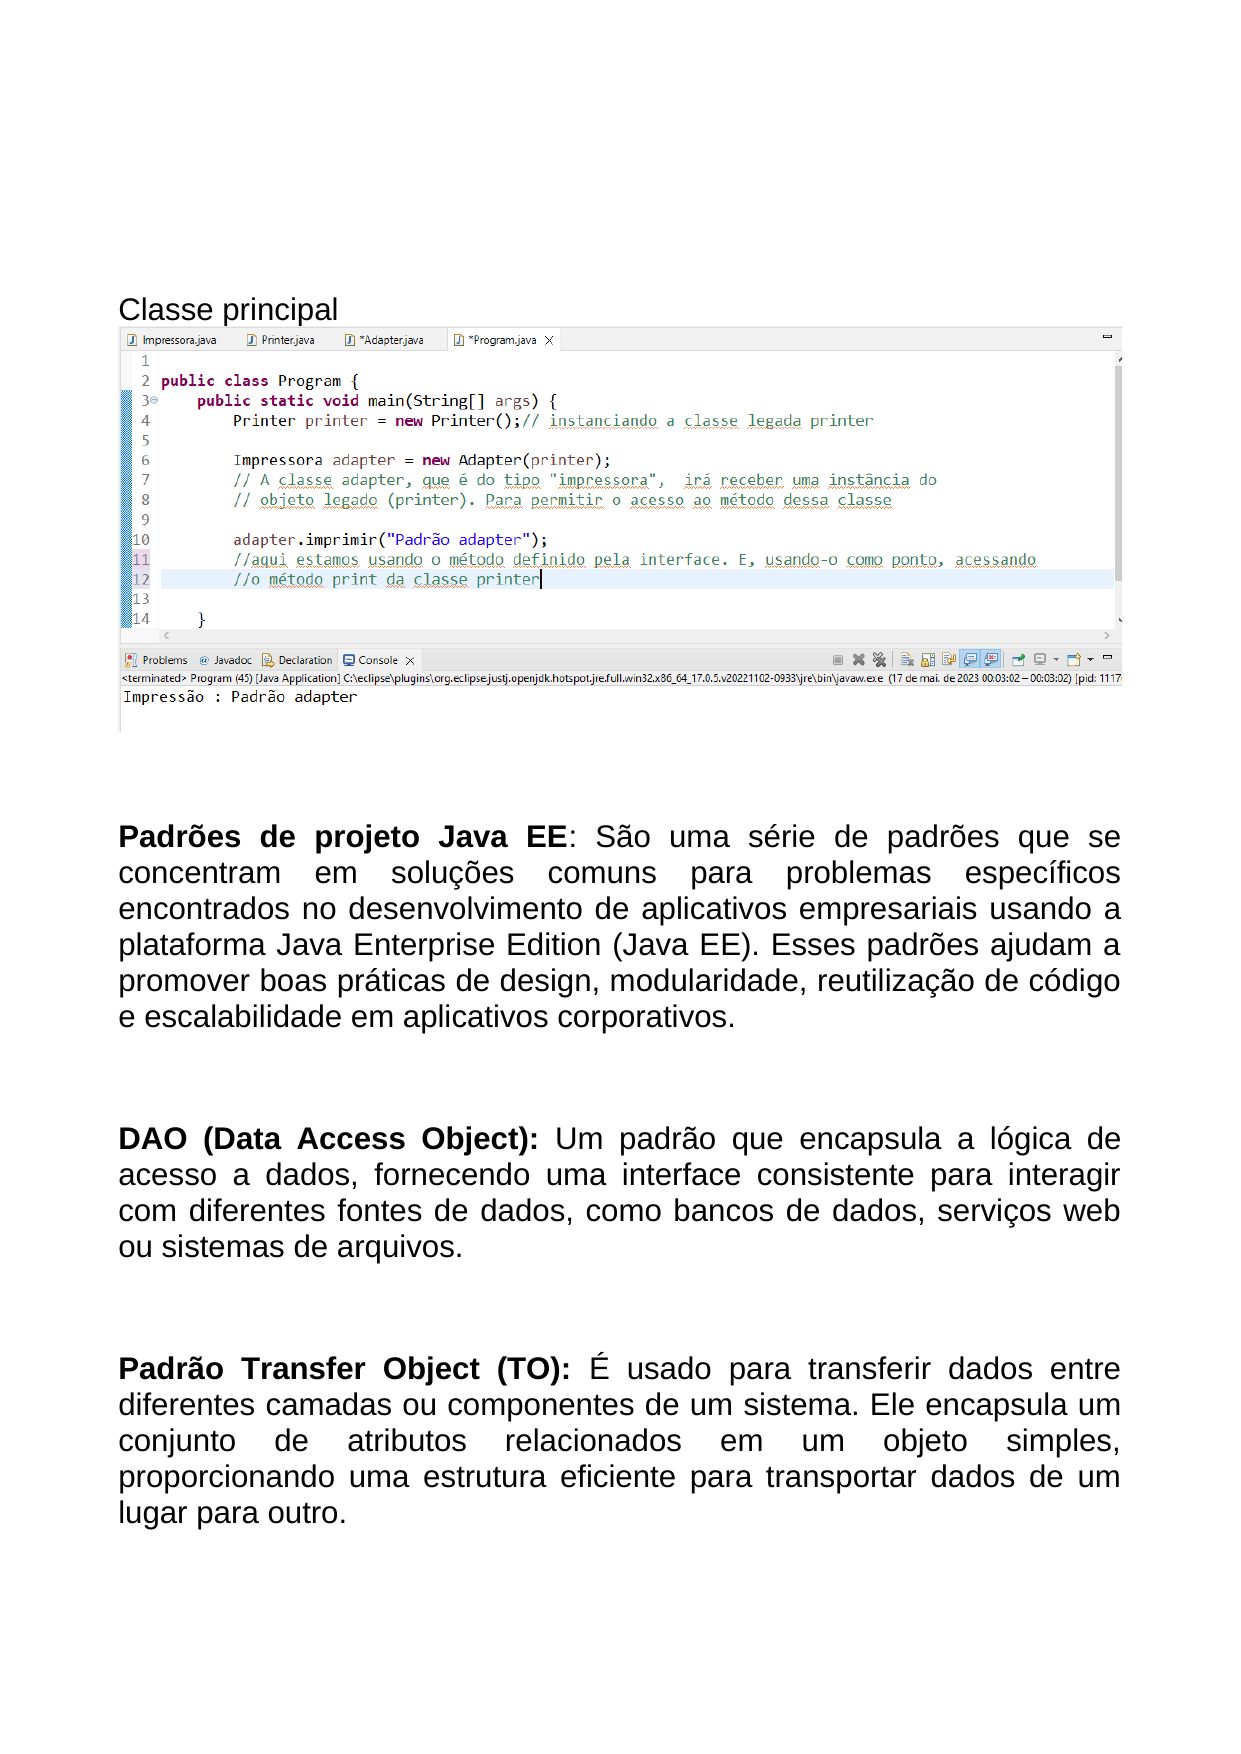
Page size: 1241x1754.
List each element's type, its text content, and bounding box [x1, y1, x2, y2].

text Classe principal [118, 291, 1122, 326]
text Padrão Transfer Object (TO): É usado para transferir dados entre diferentes camadas ou componentes de um sistema. Ele encapsula um conjunto de atributos relacionados em um objeto simples, proporcionando uma estrutura eficiente para transportar dados de um lugar para outro. [118, 1350, 1122, 1530]
text DAO (Data Access Object): Um padrão que encapsula a lógica de acesso a dados, fornecendo uma interface consistente para interagir com diferentes fontes de dados, como bancos de dados, serviços web ou sistemas de arquivos. [118, 1120, 1122, 1264]
picture [118, 326, 1123, 732]
text Padrões de projeto Java EE: São uma série de padrões que se concentram em soluções comuns para problemas específicos encontrados no desenvolvimento de aplicativos empresariais usando a plataforma Java Enterprise Edition (Java EE). Esses padrões ajudam a promover boas práticas de design, modularidade, reutilização de código e escalabilidade em aplicativos corporativos. [118, 818, 1122, 1034]
